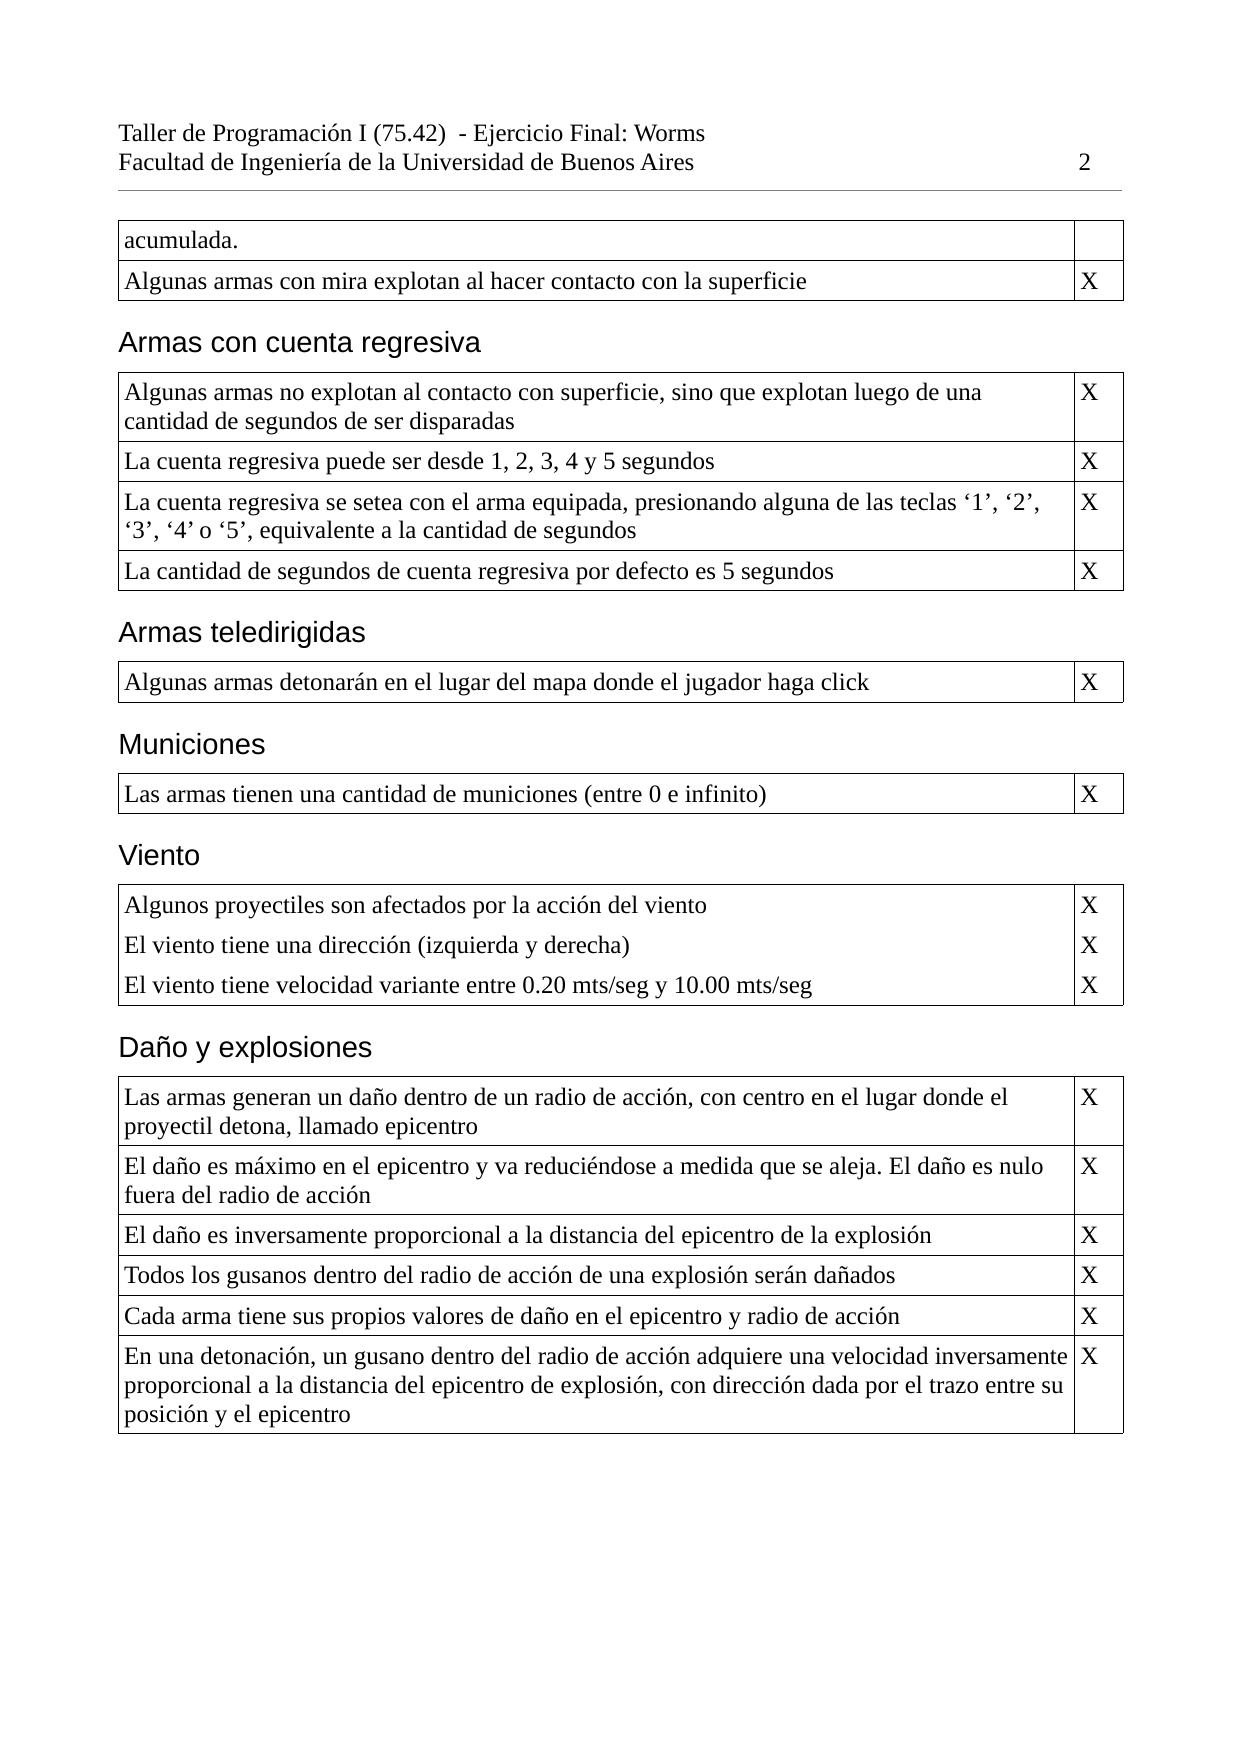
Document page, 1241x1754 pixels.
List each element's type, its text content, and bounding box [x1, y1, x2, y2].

table_cell acumulada. [119, 221, 1074, 260]
table_cell X [1075, 965, 1123, 1005]
table_header X [1075, 774, 1123, 813]
table_cell Algunas armas con mira explotan al hacer contacto con la superficie [119, 261, 1074, 300]
table_cell X [1075, 442, 1123, 481]
table_cell X [1075, 1336, 1123, 1433]
table_cell [1075, 221, 1123, 260]
table_header X [1075, 662, 1123, 702]
subtitle Municiones [118, 727, 1122, 760]
table_cell El daño es inversamente proporcional a la distancia del epicentro de la explosión [119, 1215, 1074, 1255]
table_header X [1075, 373, 1123, 441]
table_cell Todos los gusanos dentro del radio de acción de una explosión serán dañados [119, 1256, 1074, 1295]
table_cell X [1075, 925, 1123, 965]
table_cell La cuenta regresiva se setea con el arma equipada, presionando alguna de las teclas ‘1’, ‘2’, ‘3’, ‘4’ o ‘5’, equivalente a la cantidad de segundos [119, 482, 1074, 550]
subtitle Armas teledirigidas [118, 615, 1122, 649]
table_cell X [1075, 482, 1123, 550]
table_cell X [1075, 551, 1123, 590]
table_cell Cada arma tiene sus propios valores de daño en el epicentro y radio de acción [119, 1296, 1074, 1335]
table_cell X [1075, 261, 1123, 300]
table_cell La cantidad de segundos de cuenta regresiva por defecto es 5 segundos [119, 551, 1074, 590]
table_header Algunas armas detonarán en el lugar del mapa donde el jugador haga click [119, 662, 1074, 702]
table_header Las armas tienen una cantidad de municiones (entre 0 e infinito) [119, 774, 1074, 813]
table_header X [1075, 885, 1123, 925]
table_cell X [1075, 1296, 1123, 1335]
table_cell X [1075, 1256, 1123, 1295]
table_cell El viento tiene velocidad variante entre 0.20 mts/seg y 10.00 mts/seg [119, 965, 1074, 1005]
table_cell En una detonación, un gusano dentro del radio de acción adquiere una velocidad inversamente proporcional a la distancia del epicentro de explosión, con dirección dada por el trazo entre su posición y el epicentro [119, 1336, 1074, 1433]
table_cell El daño es máximo en el epicentro y va reduciéndose a medida que se aleja. El daño es nulo fuera del radio de acción [119, 1146, 1074, 1214]
subtitle Viento [118, 838, 1122, 872]
subtitle Armas con cuenta regresiva [118, 326, 1122, 359]
table_cell X [1075, 1215, 1123, 1255]
table_header Algunas armas no explotan al contacto con superficie, sino que explotan luego de una cantidad de segundos de ser disparadas [119, 373, 1074, 441]
table_header Algunos proyectiles son afectados por la acción del viento [119, 885, 1074, 925]
subtitle Daño y explosiones [118, 1030, 1122, 1064]
table_cell La cuenta regresiva puede ser desde 1, 2, 3, 4 y 5 segundos [119, 442, 1074, 481]
table_cell X [1075, 1146, 1123, 1214]
table_cell El viento tiene una dirección (izquierda y derecha) [119, 925, 1074, 965]
table_header Las armas generan un daño dentro de un radio de acción, con centro en el lugar donde el proyectil detona, llamado epicentro [119, 1077, 1074, 1145]
table_header X [1075, 1077, 1123, 1145]
